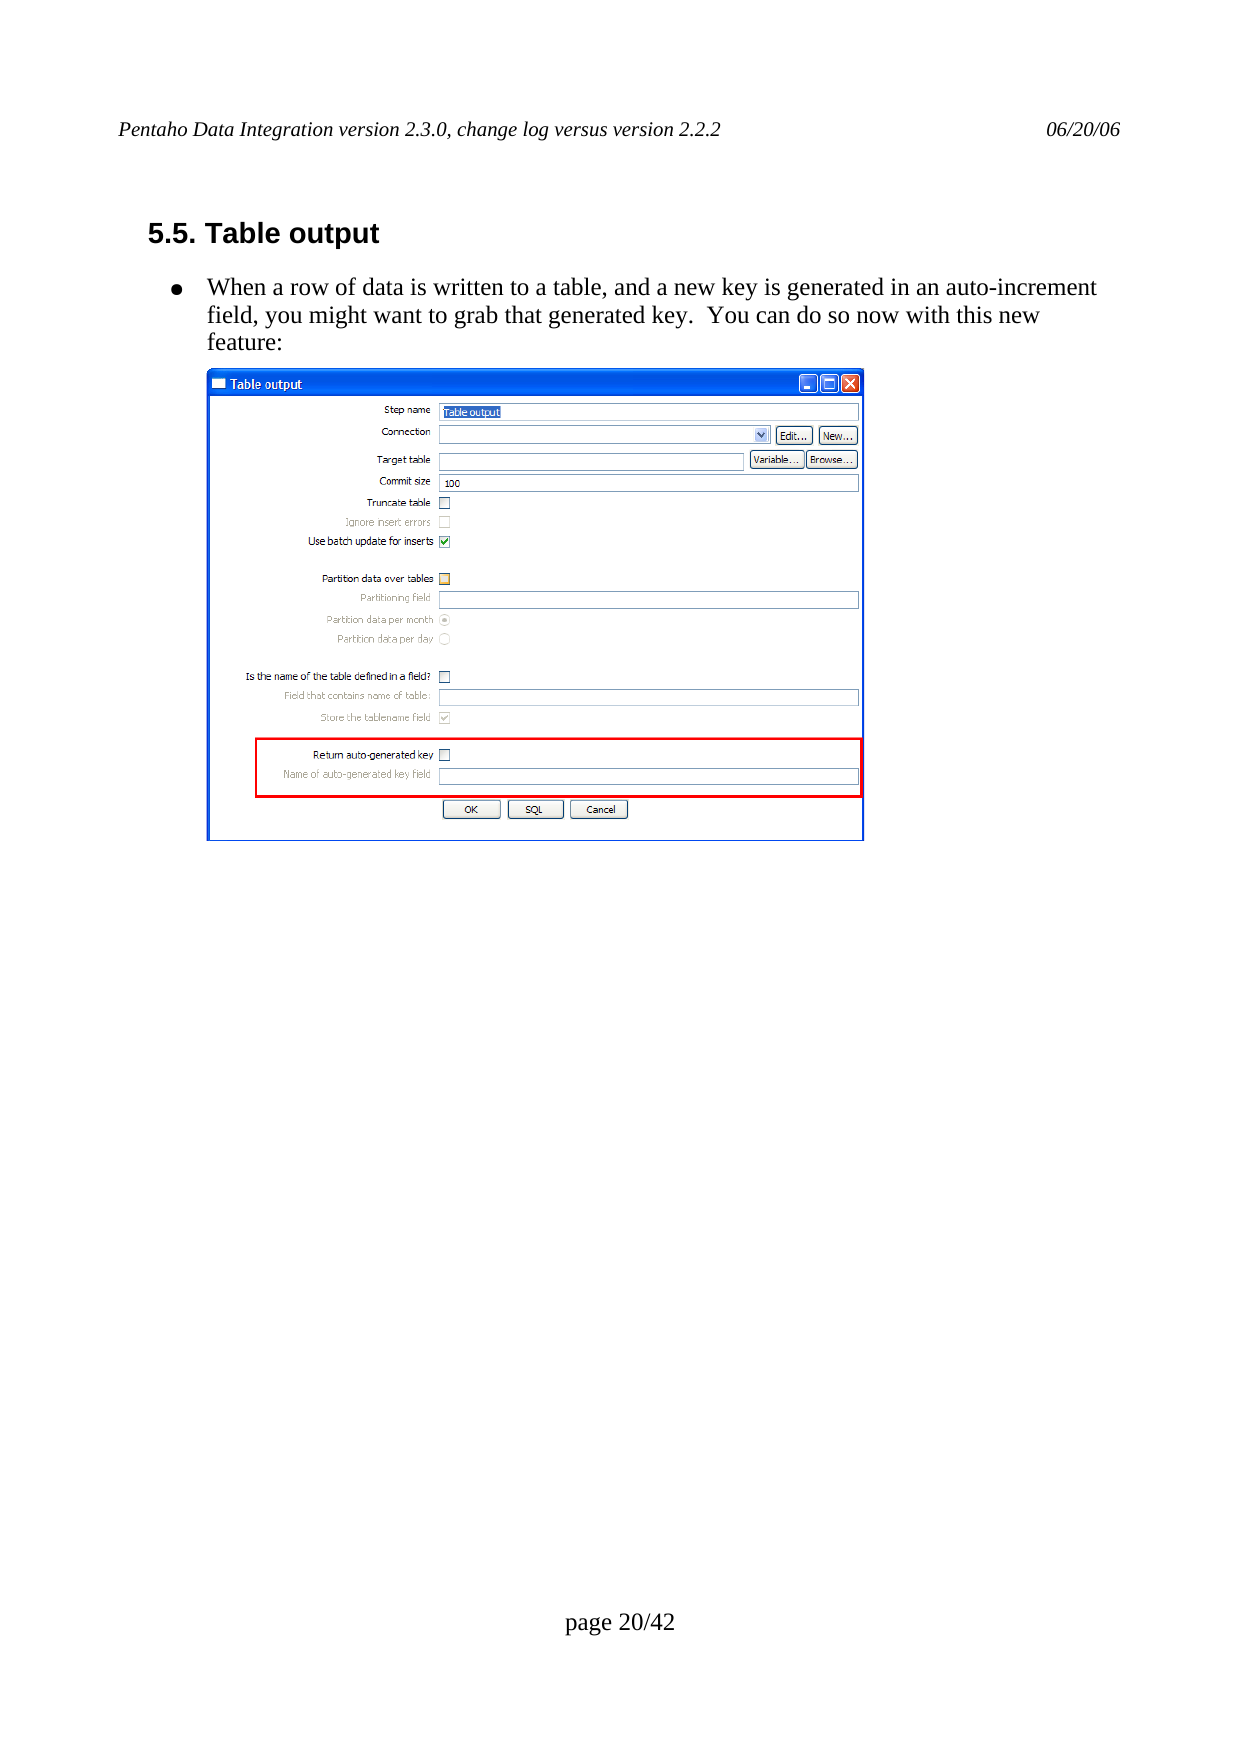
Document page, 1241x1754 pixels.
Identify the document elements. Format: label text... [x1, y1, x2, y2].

subtitle Table output [148, 217, 1122, 249]
list When a row of data is written to a table, and a new key is generated in an auto-increment field, you might want to grab that generated key. You can do so now with this new feature: [207, 273, 1122, 356]
